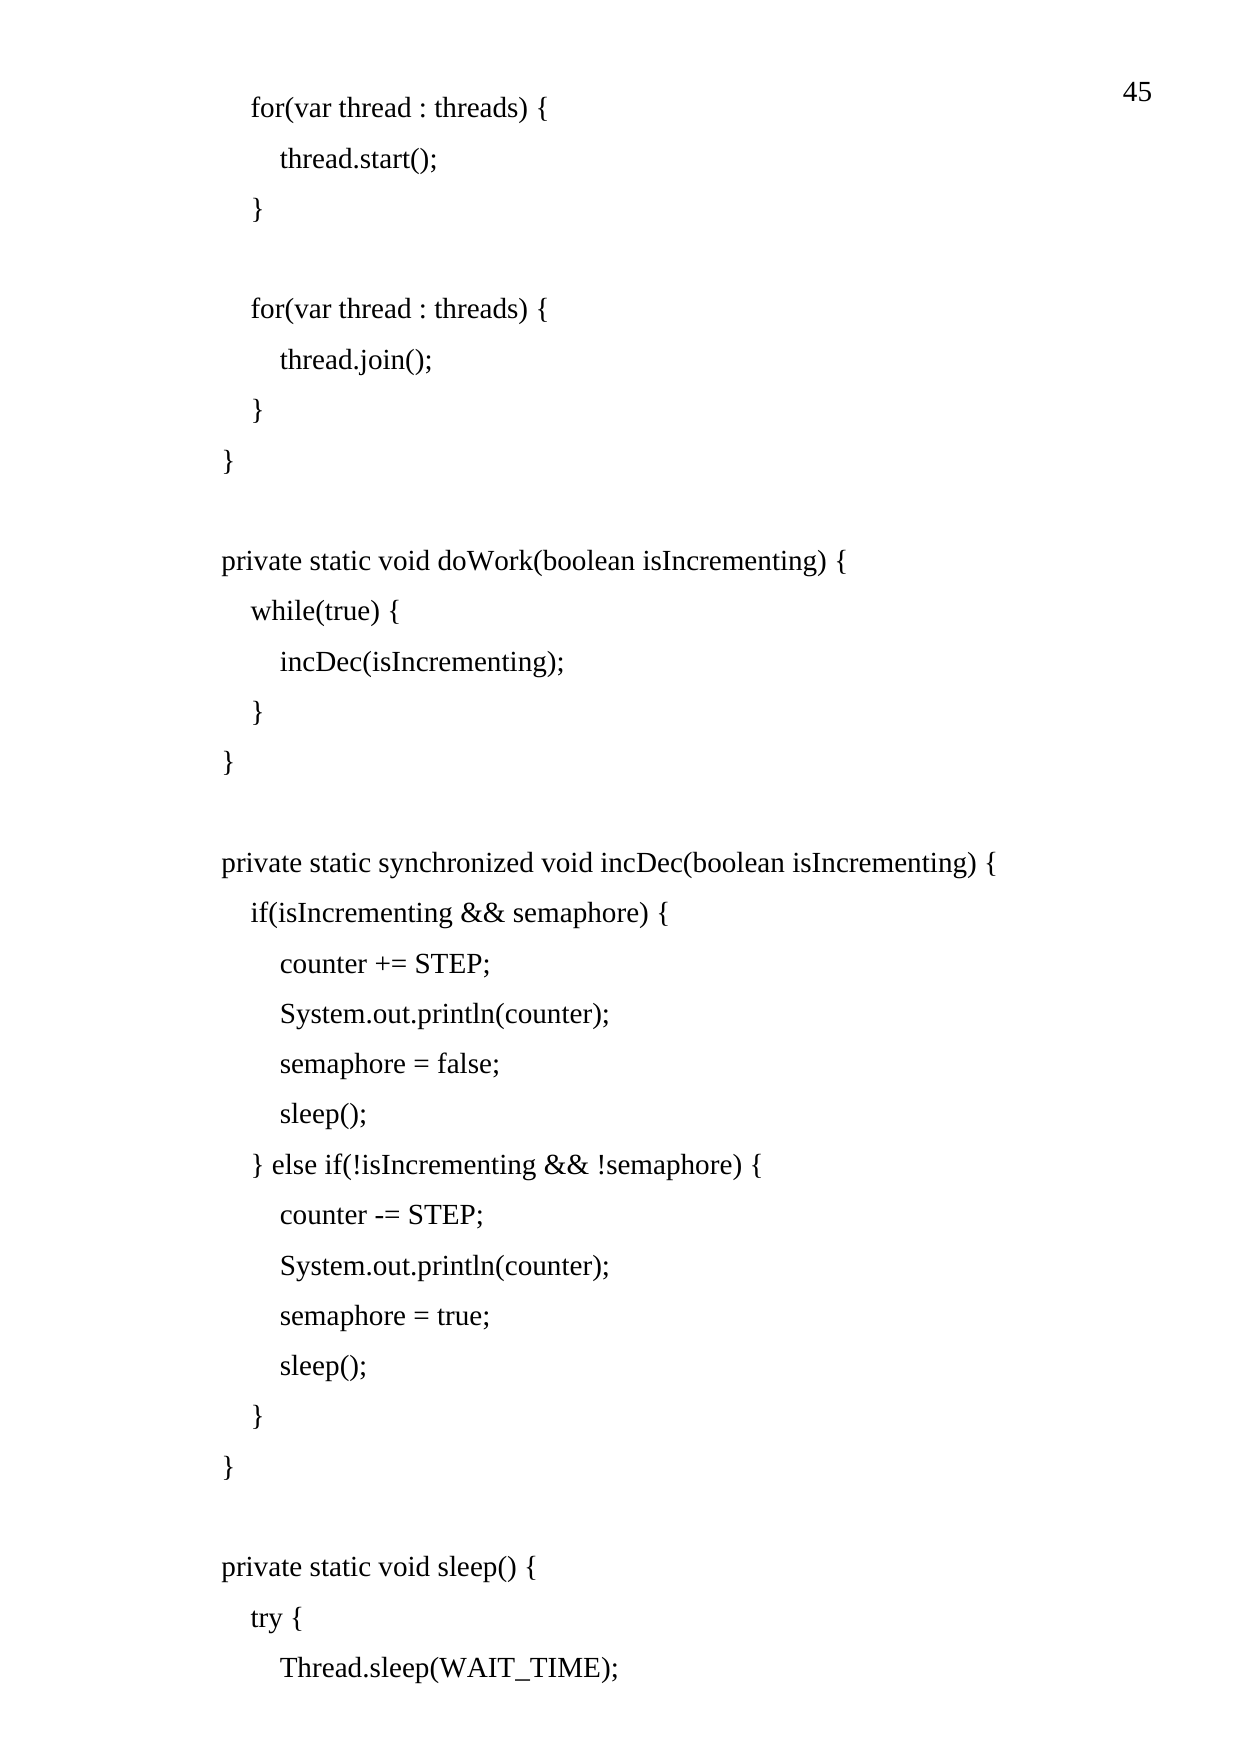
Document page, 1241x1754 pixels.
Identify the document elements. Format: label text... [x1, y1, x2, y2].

text private static synchronized void incDec(boolean isIncrementing) { [118, 845, 1122, 879]
text } [118, 191, 1122, 224]
text } [118, 392, 1122, 426]
text thread.join(); [118, 342, 1122, 376]
text private static void doWork(boolean isIncrementing) { [118, 543, 1122, 577]
text System.out.println(counter); [118, 996, 1122, 1029]
text private static void sleep() { [118, 1549, 1122, 1583]
text for(var thread : threads) { [118, 292, 1122, 325]
text if(isIncrementing && semaphore) { [118, 895, 1122, 929]
text } [118, 694, 1122, 728]
text while(true) { [118, 593, 1122, 627]
text for(var thread : threads) { [118, 90, 1122, 124]
text Thread.sleep(WAIT_TIME); [118, 1650, 1122, 1684]
text sleep(); [118, 1348, 1122, 1382]
text } [118, 1398, 1122, 1432]
text semaphore = true; [118, 1298, 1122, 1331]
text System.out.println(counter); [118, 1248, 1122, 1281]
text } else if(!isIncrementing && !semaphore) { [118, 1147, 1122, 1181]
text counter -= STEP; [118, 1197, 1122, 1231]
text } [118, 443, 1122, 476]
text sleep(); [118, 1097, 1122, 1130]
text incDec(isIncrementing); [118, 644, 1122, 677]
text counter += STEP; [118, 946, 1122, 979]
text thread.start(); [118, 141, 1122, 174]
text semaphore = false; [118, 1046, 1122, 1080]
text try { [118, 1600, 1122, 1633]
text } [118, 744, 1122, 778]
text } [118, 1449, 1122, 1482]
